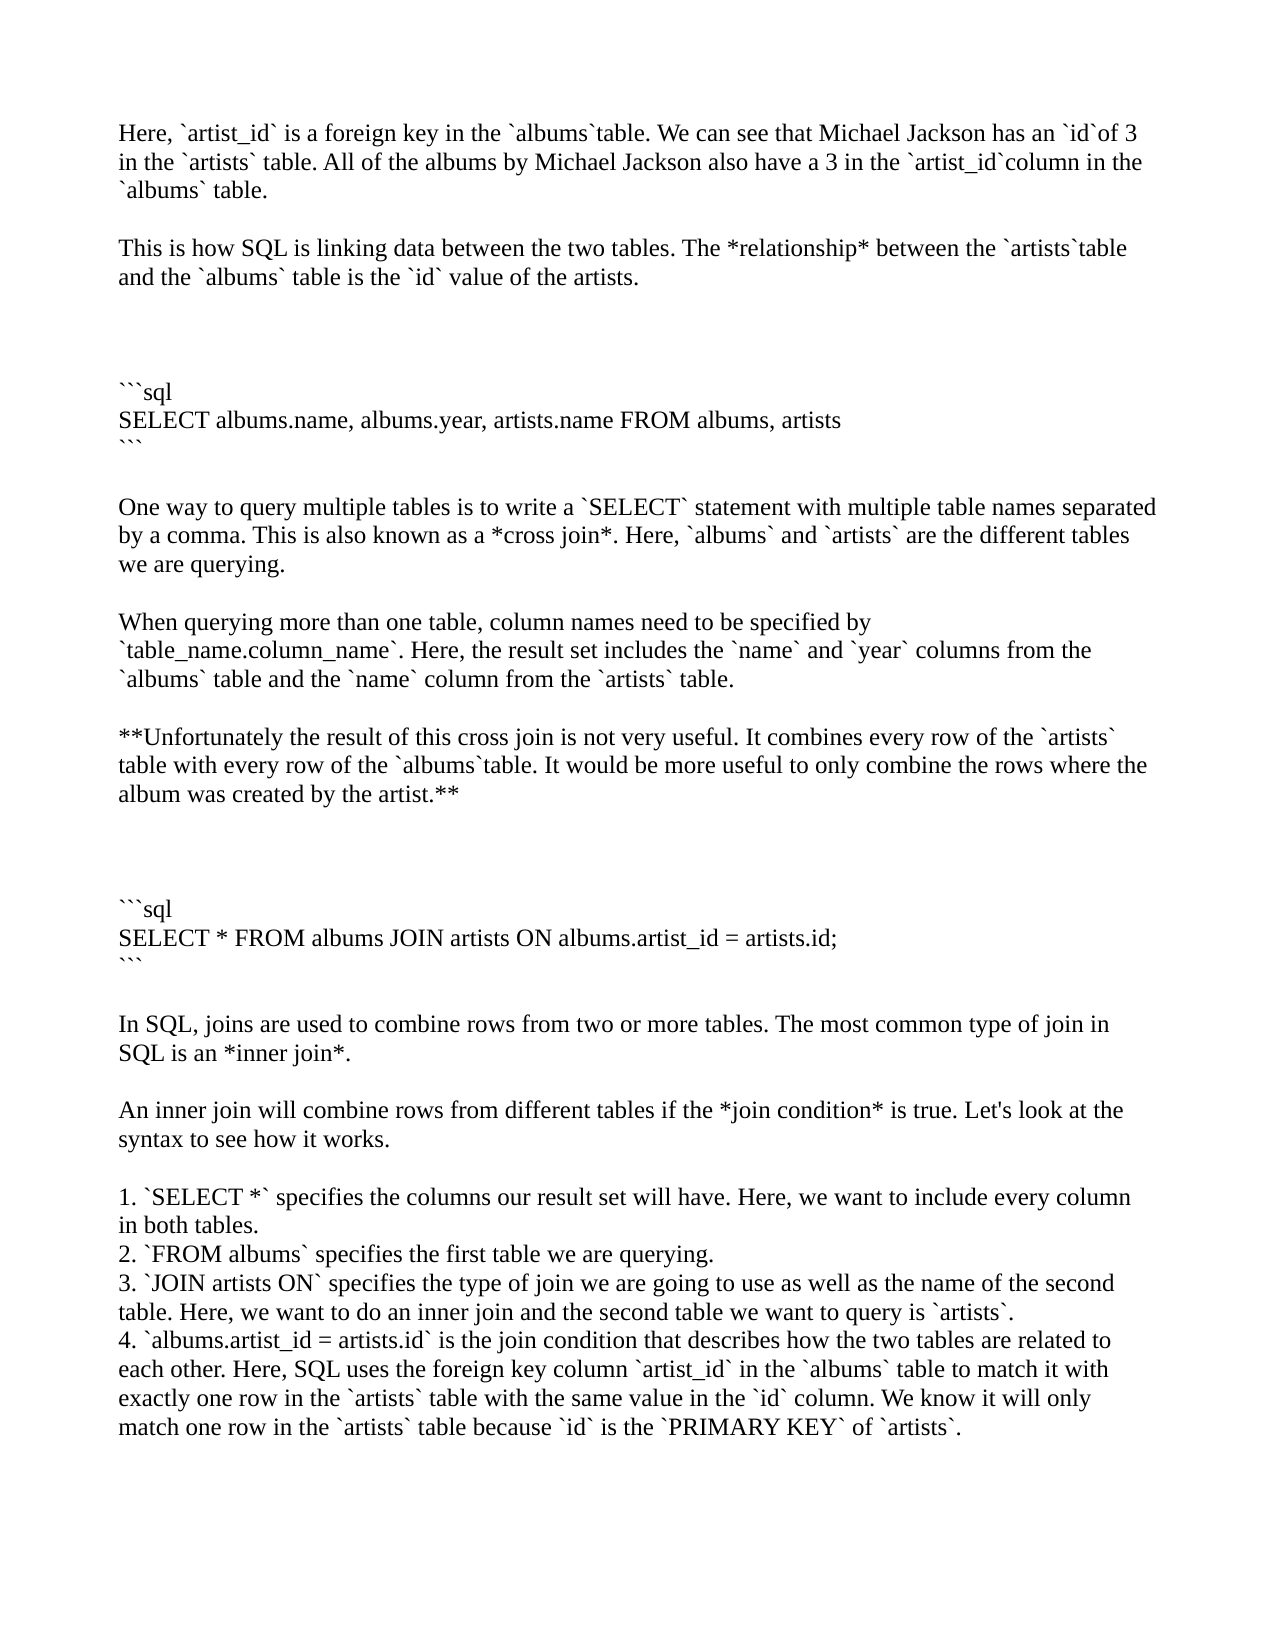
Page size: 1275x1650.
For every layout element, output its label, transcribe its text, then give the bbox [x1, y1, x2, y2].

text 1. `SELECT *` specifies the columns our result set will have. Here, we want to include every column in both tables. [118, 1182, 1157, 1239]
text **Unfortunately the result of this cross join is not very useful. It combines every row of the `artists` table with every row of the `albums`table. It would be more useful to only combine the rows where the album was created by the artist.** [118, 722, 1157, 808]
text ``` [118, 952, 1157, 981]
text In SQL, joins are used to combine rows from two or more tables. The most common type of join in SQL is an *inner join*. [118, 1009, 1157, 1067]
text Here, `artist_id` is a foreign key in the `albums`table. We can see that Michael Jackson has an `id`of 3 in the `artists` table. All of the albums by Michael Jackson also have a 3 in the `artist_id`column in the `albums` table. [118, 118, 1157, 204]
text ``` [118, 434, 1157, 463]
text 2. `FROM albums` specifies the first table we are querying. [118, 1239, 1157, 1268]
text ```sql [118, 894, 1157, 923]
text SELECT * FROM albums JOIN artists ON albums.artist_id = artists.id; [118, 923, 1157, 952]
text ```sql [118, 377, 1157, 406]
text This is how SQL is linking data between the two tables. The *relationship* between the `artists`table and the `albums` table is the `id` value of the artists. [118, 233, 1157, 291]
text One way to query multiple tables is to write a `SELECT` statement with multiple table names separated by a comma. This is also known as a *cross join*. Here, `albums` and `artists` are the different tables we are querying. [118, 492, 1157, 578]
text SELECT albums.name, albums.year, artists.name FROM albums, artists [118, 406, 1157, 434]
text 3. `JOIN artists ON` specifies the type of join we are going to use as well as the name of the second table. Here, we want to do an inner join and the second table we want to query is `artists`. [118, 1268, 1157, 1326]
text When querying more than one table, column names need to be specified by `table_name.column_name`. Here, the result set includes the `name` and `year` columns from the `albums` table and the `name` column from the `artists` table. [118, 607, 1157, 693]
text An inner join will combine rows from different tables if the *join condition* is true. Let's look at the syntax to see how it works. [118, 1096, 1157, 1153]
text 4. `albums.artist_id = artists.id` is the join condition that describes how the two tables are related to each other. Here, SQL uses the foreign key column `artist_id` in the `albums` table to match it with exactly one row in the `artists` table with the same value in the `id` column. We know it will only match one row in the `artists` table because `id` is the `PRIMARY KEY` of `artists`. [118, 1326, 1157, 1441]
